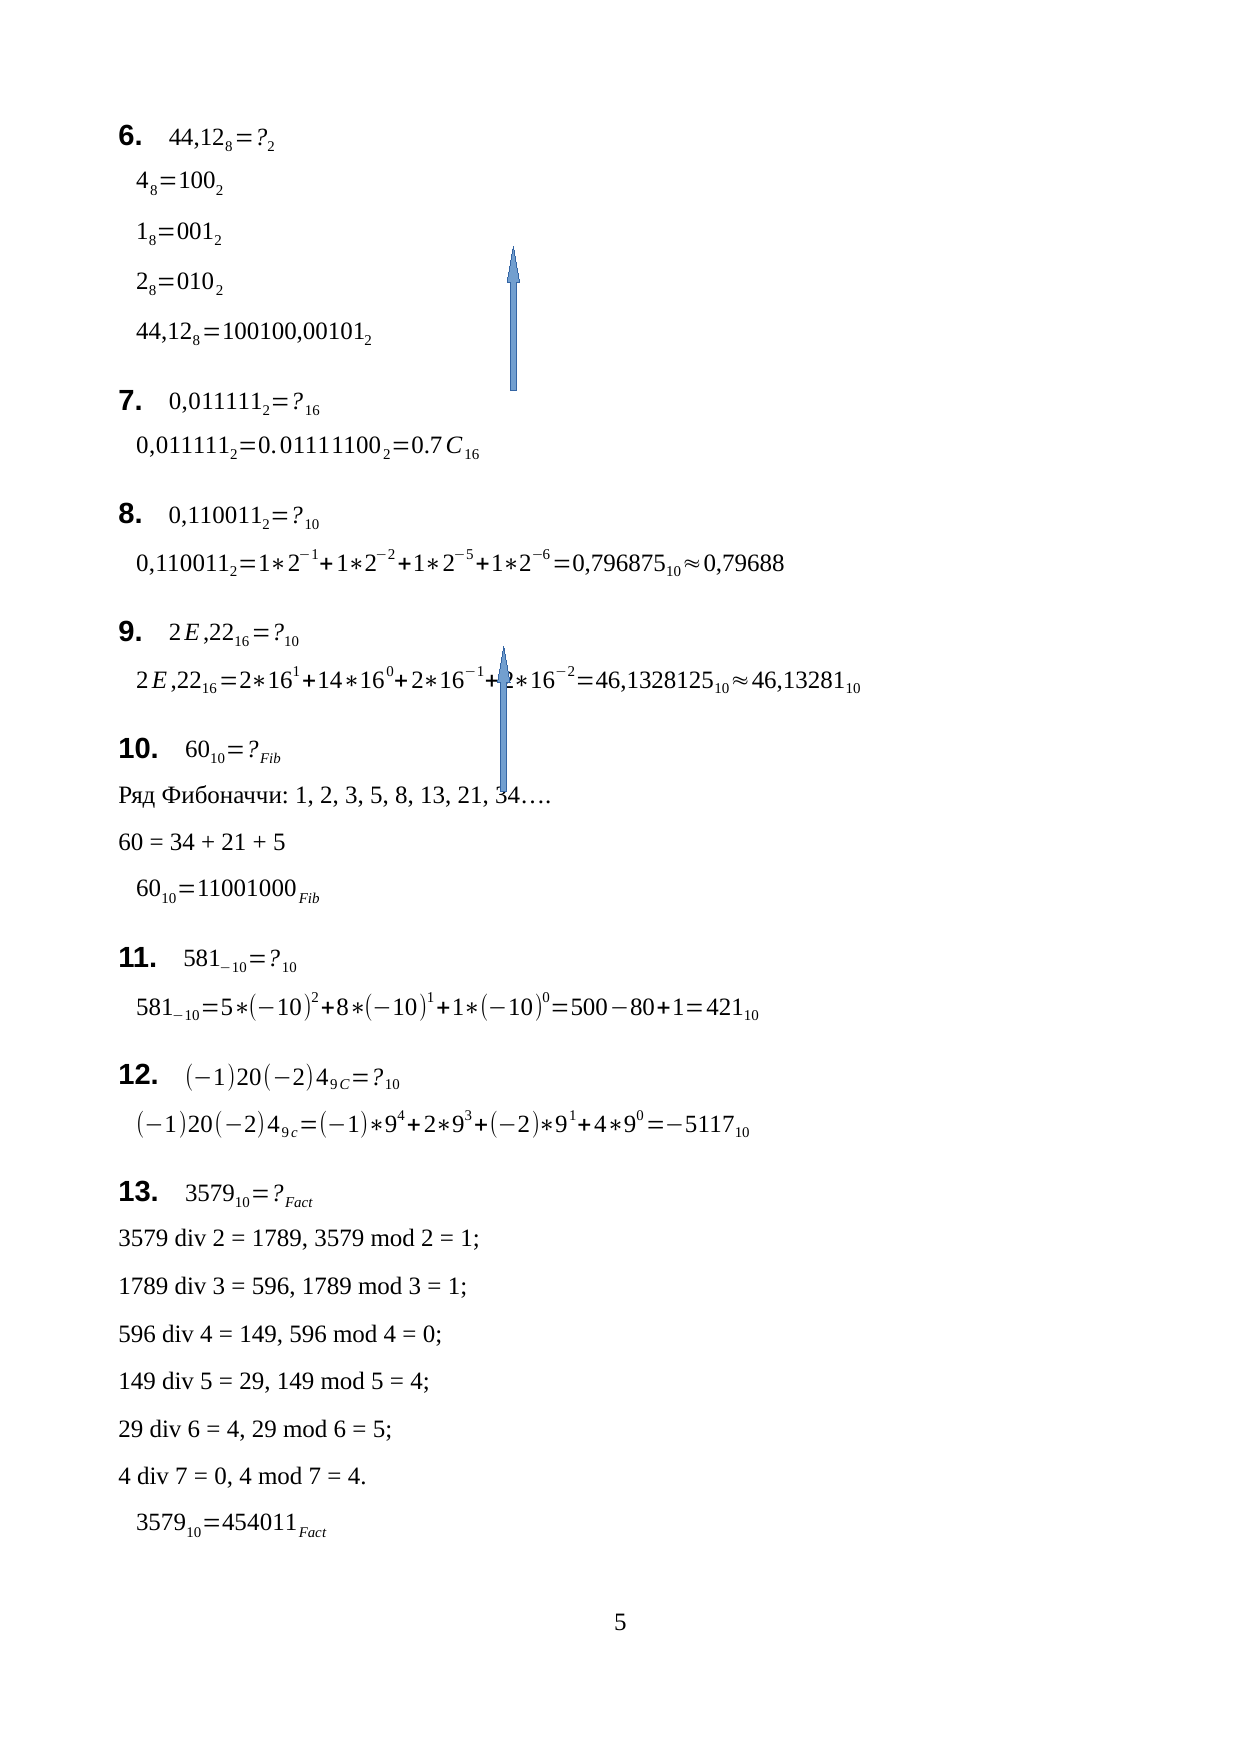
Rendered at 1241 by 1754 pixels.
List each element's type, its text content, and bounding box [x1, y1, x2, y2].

text 4 div 7 = 0, 4 mod 7 = 4. [118, 1461, 1122, 1490]
text 60 = 34 + 21 + 5 [118, 827, 1122, 856]
text 3579 div 2 = 1789, 3579 mod 2 = 1; [118, 1223, 1122, 1252]
subtitle [507, 731, 1122, 767]
text 29 div 6 = 4, 29 mod 6 = 5; [118, 1414, 1122, 1443]
subtitle 11. [118, 940, 1122, 976]
subtitle 6. [118, 118, 1122, 154]
text 149 div 5 = 29, 149 mod 5 = 4; [118, 1366, 1122, 1395]
text 596 div 4 = 149, 596 mod 4 = 0; [118, 1319, 1122, 1347]
subtitle 7. [118, 382, 1122, 419]
text Ряд Фибоначчи: 1, 2, 3, 5, 8, 13, 21, 34…. [118, 780, 1122, 808]
subtitle 12. [118, 1057, 1122, 1094]
text 1789 div 3 = 596, 1789 mod 3 = 1; [118, 1271, 1122, 1300]
subtitle 13. [118, 1174, 1122, 1211]
subtitle 10. [118, 731, 500, 767]
subtitle 9. [118, 613, 1122, 650]
subtitle 8. [118, 496, 1122, 533]
